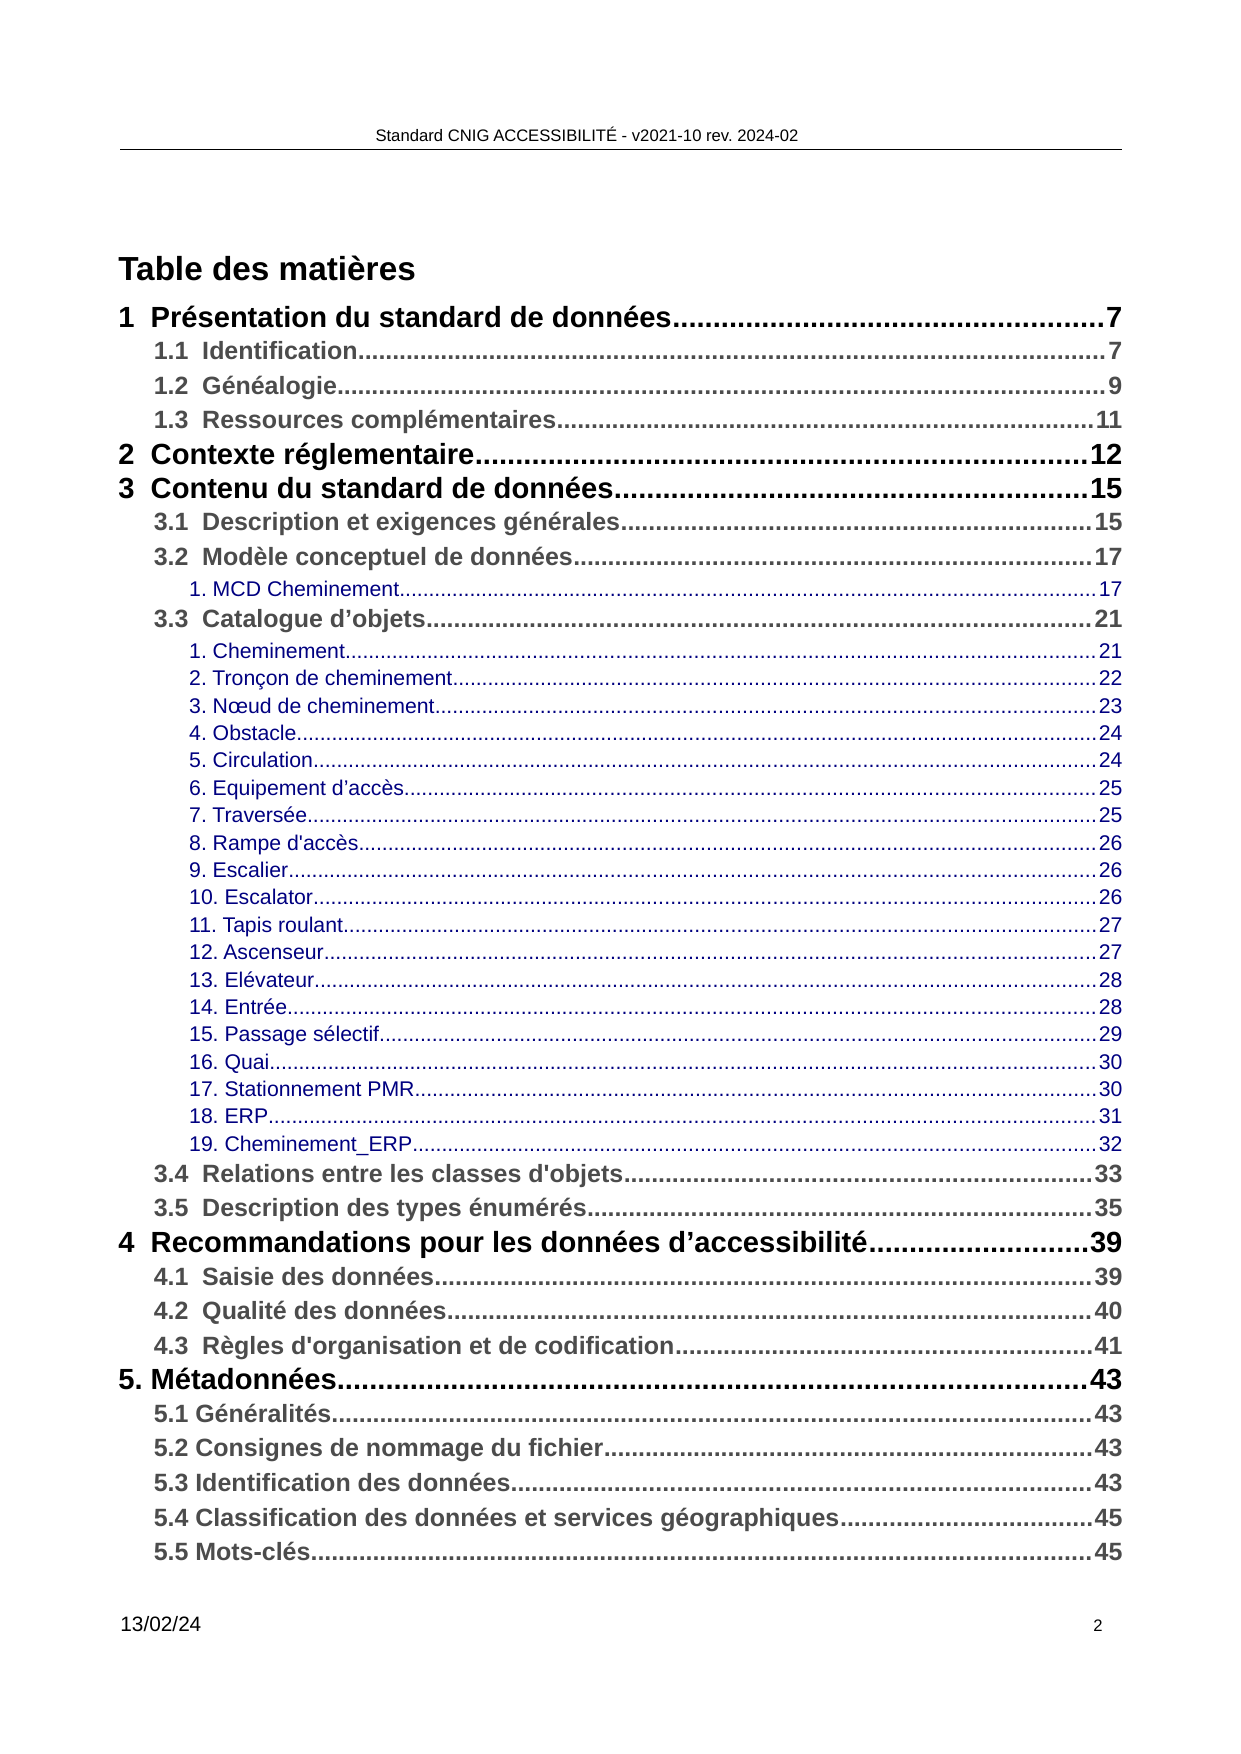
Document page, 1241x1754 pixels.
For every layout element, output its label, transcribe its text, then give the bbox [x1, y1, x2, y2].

text 3.5 Description des types énumérés 35 [153, 1193, 1122, 1222]
text 19. Cheminement_ERP 32 [189, 1131, 1122, 1156]
text 3.1 Description et exigences générales 15 [153, 507, 1122, 536]
text 3.4 Relations entre les classes d'objets 33 [153, 1159, 1122, 1187]
text 3.3 Catalogue d’objets 21 [153, 604, 1122, 632]
text 8. Rampe d'accès 26 [189, 830, 1122, 854]
text 2. Tronçon de cheminement 22 [189, 666, 1122, 690]
text 2 Contexte réglementaire 12 [118, 437, 1122, 471]
text 7. Traversée 25 [189, 803, 1122, 827]
text 5.3 Identification des données 43 [153, 1468, 1122, 1497]
text 13. Elévateur 28 [189, 967, 1122, 991]
text 4.2 Qualité des données 40 [153, 1296, 1122, 1325]
text 4.3 Règles d'organisation et de codification 41 [153, 1331, 1122, 1359]
text 18. ERP 31 [189, 1104, 1122, 1128]
text 1. Cheminement 21 [189, 638, 1122, 663]
text 5.4 Classification des données et services géographiques 45 [153, 1502, 1122, 1531]
text 16. Quai 30 [189, 1049, 1122, 1074]
text 10. Escalator 26 [189, 885, 1122, 909]
text 5.1 Généralités 43 [153, 1399, 1122, 1427]
text 4.1 Saisie des données 39 [153, 1261, 1122, 1290]
text 12. Ascenseur 27 [189, 939, 1122, 964]
text 3.2 Modèle conceptuel de données 17 [153, 542, 1122, 570]
text 3 Contenu du standard de données 15 [118, 471, 1122, 504]
text 15. Passage sélectif 29 [189, 1022, 1122, 1046]
text 17. Stationnement PMR 30 [189, 1077, 1122, 1101]
text 5. Métadonnées 43 [118, 1362, 1122, 1396]
text 3. Nœud de cheminement 23 [189, 693, 1122, 717]
text 11. Tapis roulant 27 [189, 912, 1122, 937]
text 5.5 Mots-clés 45 [153, 1537, 1122, 1566]
text 1.3 Ressources complémentaires 11 [153, 405, 1122, 434]
text 4. Obstacle 24 [189, 720, 1122, 745]
text 4 Recommandations pour les données d’accessibilité 39 [118, 1225, 1122, 1258]
text 5. Circulation 24 [189, 748, 1122, 772]
text 1.1 Identification 7 [153, 336, 1122, 365]
text 9. Escalier 26 [189, 857, 1122, 882]
subtitle Table des matières [118, 249, 1122, 287]
text 14. Entrée 28 [189, 994, 1122, 1019]
text 1.2 Généalogie 9 [153, 371, 1122, 399]
text 1 Présentation du standard de données 7 [118, 300, 1122, 333]
text 5.2 Consignes de nommage du fichier 43 [153, 1433, 1122, 1462]
text 6. Equipement d’accès 25 [189, 775, 1122, 800]
text 1. MCD Cheminement 17 [189, 576, 1122, 601]
